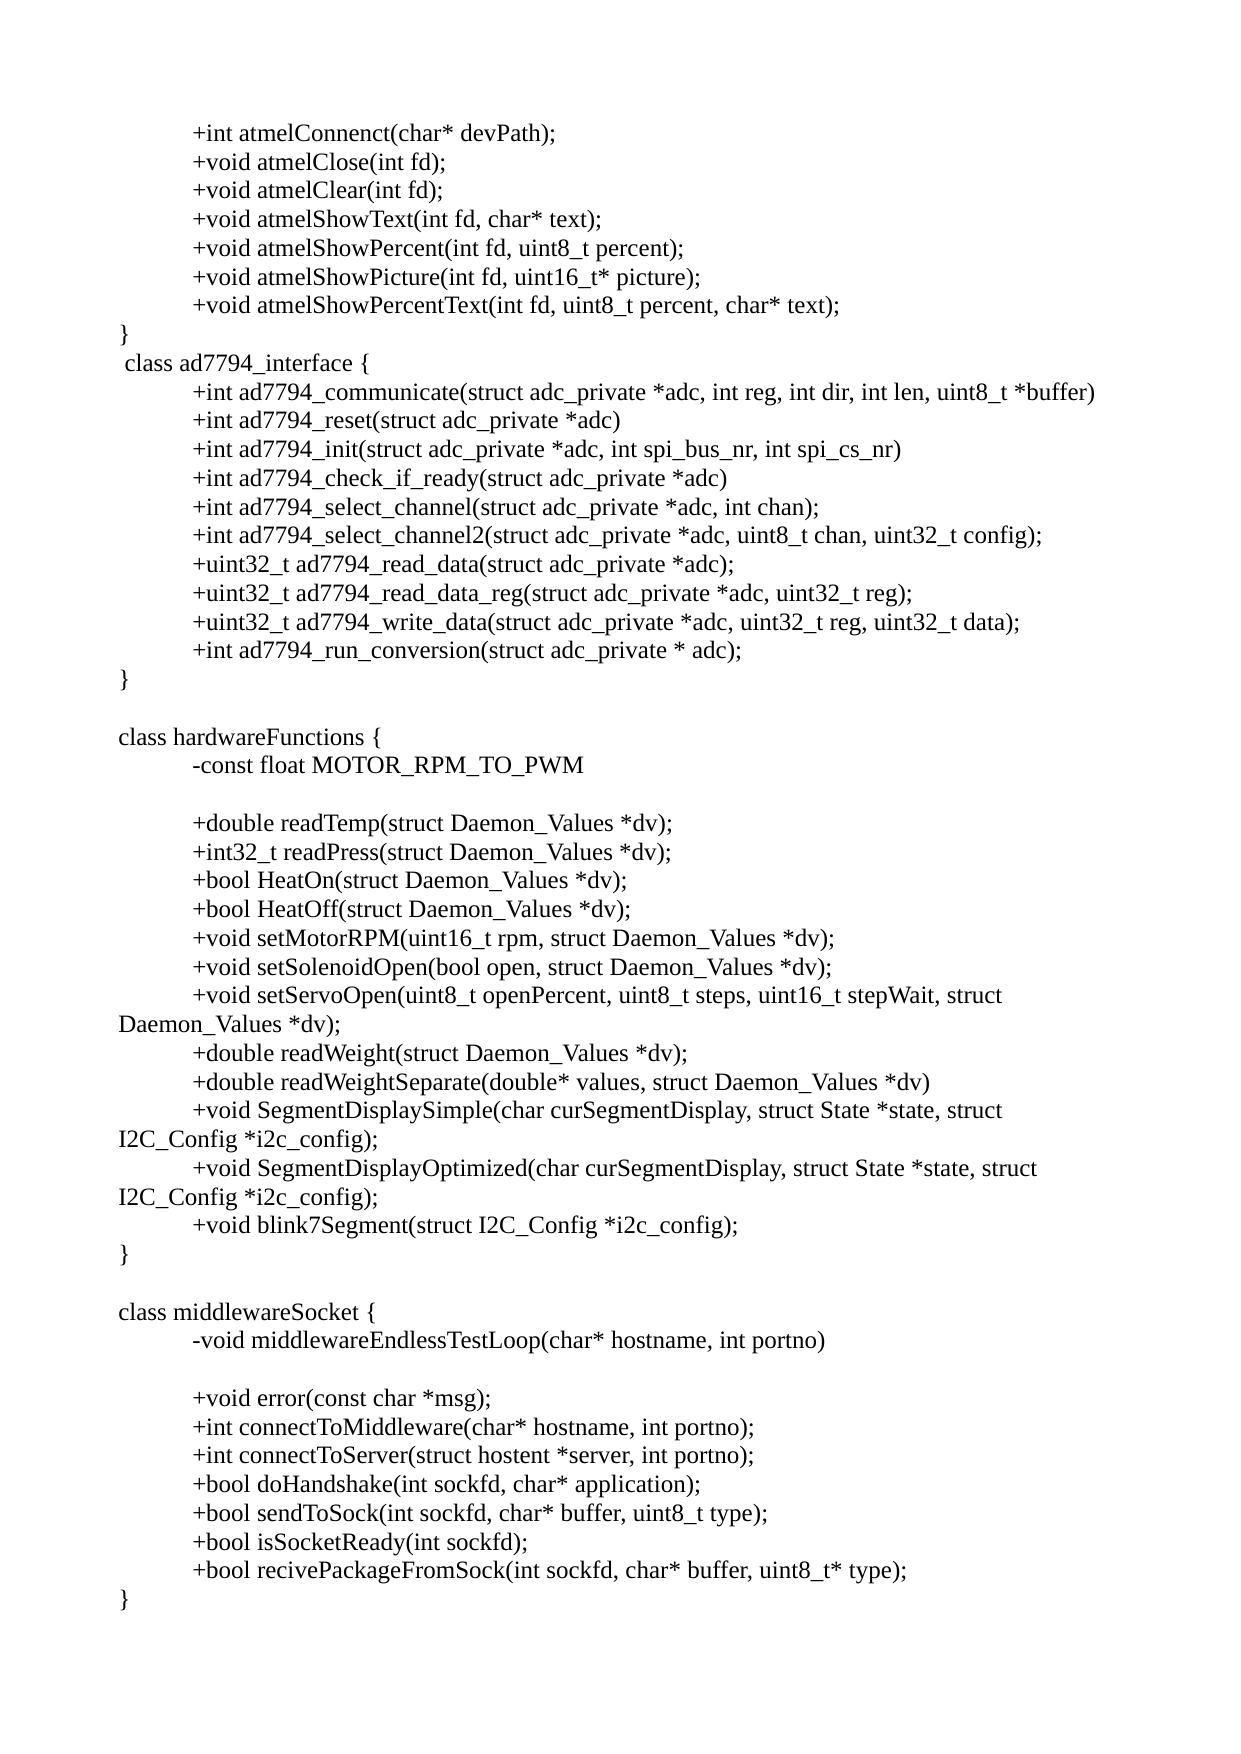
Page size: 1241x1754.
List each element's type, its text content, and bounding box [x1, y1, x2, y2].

text class hardwareFunctions { [118, 722, 1122, 751]
text +uint32_t ad7794_read_data(struct adc_private *adc); [118, 549, 1122, 578]
text +void SegmentDisplayOptimized(char curSegmentDisplay, struct State *state, struct I2C_Config *i2c_config); [118, 1153, 1122, 1211]
text +void setMotorRPM(uint16_t rpm, struct Daemon_Values *dv); [118, 923, 1122, 952]
text +void atmelClear(int fd); [118, 176, 1122, 204]
text +int ad7794_communicate(struct adc_private *adc, int reg, int dir, int len, uint8_t *buffer) [118, 377, 1122, 406]
text -void middlewareEndlessTestLoop(char* hostname, int portno) [118, 1326, 1122, 1354]
text -const float MOTOR_RPM_TO_PWM [118, 751, 1122, 779]
text +void setServoOpen(uint8_t openPercent, uint8_t steps, uint16_t stepWait, struct Daemon_Values *dv); [118, 981, 1122, 1038]
text +void atmelClose(int fd); [118, 147, 1122, 176]
text +void atmelShowPercentText(int fd, uint8_t percent, char* text); [118, 291, 1122, 319]
text } [118, 1584, 1122, 1613]
text +void blink7Segment(struct I2C_Config *i2c_config); [118, 1211, 1122, 1239]
text +double readTemp(struct Daemon_Values *dv); [118, 808, 1122, 837]
text +int connectToMiddleware(char* hostname, int portno); [118, 1412, 1122, 1441]
text +void atmelShowPercent(int fd, uint8_t percent); [118, 233, 1122, 262]
text +double readWeightSeparate(double* values, struct Daemon_Values *dv) [118, 1067, 1122, 1096]
text +int ad7794_init(struct adc_private *adc, int spi_bus_nr, int spi_cs_nr) [118, 434, 1122, 463]
text class ad7794_interface { [118, 348, 1122, 377]
text +uint32_t ad7794_read_data_reg(struct adc_private *adc, uint32_t reg); [118, 578, 1122, 607]
text +void setSolenoidOpen(bool open, struct Daemon_Values *dv); [118, 952, 1122, 981]
text +int ad7794_select_channel2(struct adc_private *adc, uint8_t chan, uint32_t config); [118, 521, 1122, 549]
text +void atmelShowText(int fd, char* text); [118, 204, 1122, 233]
text +uint32_t ad7794_write_data(struct adc_private *adc, uint32_t reg, uint32_t data); [118, 607, 1122, 636]
text +int ad7794_reset(struct adc_private *adc) [118, 406, 1122, 434]
text +void atmelShowPicture(int fd, uint16_t* picture); [118, 262, 1122, 291]
text } [118, 664, 1122, 693]
text } [118, 1239, 1122, 1268]
text +int connectToServer(struct hostent *server, int portno); [118, 1441, 1122, 1469]
text +double readWeight(struct Daemon_Values *dv); [118, 1038, 1122, 1067]
text } [118, 319, 1122, 348]
text +int atmelConnenct(char* devPath); [118, 118, 1122, 147]
text class middlewareSocket { [118, 1297, 1122, 1326]
text +bool recivePackageFromSock(int sockfd, char* buffer, uint8_t* type); [118, 1556, 1122, 1584]
text +bool sendToSock(int sockfd, char* buffer, uint8_t type); [118, 1498, 1122, 1527]
text +int ad7794_select_channel(struct adc_private *adc, int chan); [118, 492, 1122, 521]
text +int ad7794_check_if_ready(struct adc_private *adc) [118, 463, 1122, 492]
text +void SegmentDisplaySimple(char curSegmentDisplay, struct State *state, struct I2C_Config *i2c_config); [118, 1096, 1122, 1153]
text +int ad7794_run_conversion(struct adc_private * adc); [118, 636, 1122, 664]
text +void error(const char *msg); [118, 1383, 1122, 1412]
text +int32_t readPress(struct Daemon_Values *dv); [118, 837, 1122, 866]
text +bool HeatOff(struct Daemon_Values *dv); [118, 894, 1122, 923]
text +bool isSocketReady(int sockfd); [118, 1527, 1122, 1556]
text +bool doHandshake(int sockfd, char* application); [118, 1469, 1122, 1498]
text +bool HeatOn(struct Daemon_Values *dv); [118, 866, 1122, 894]
